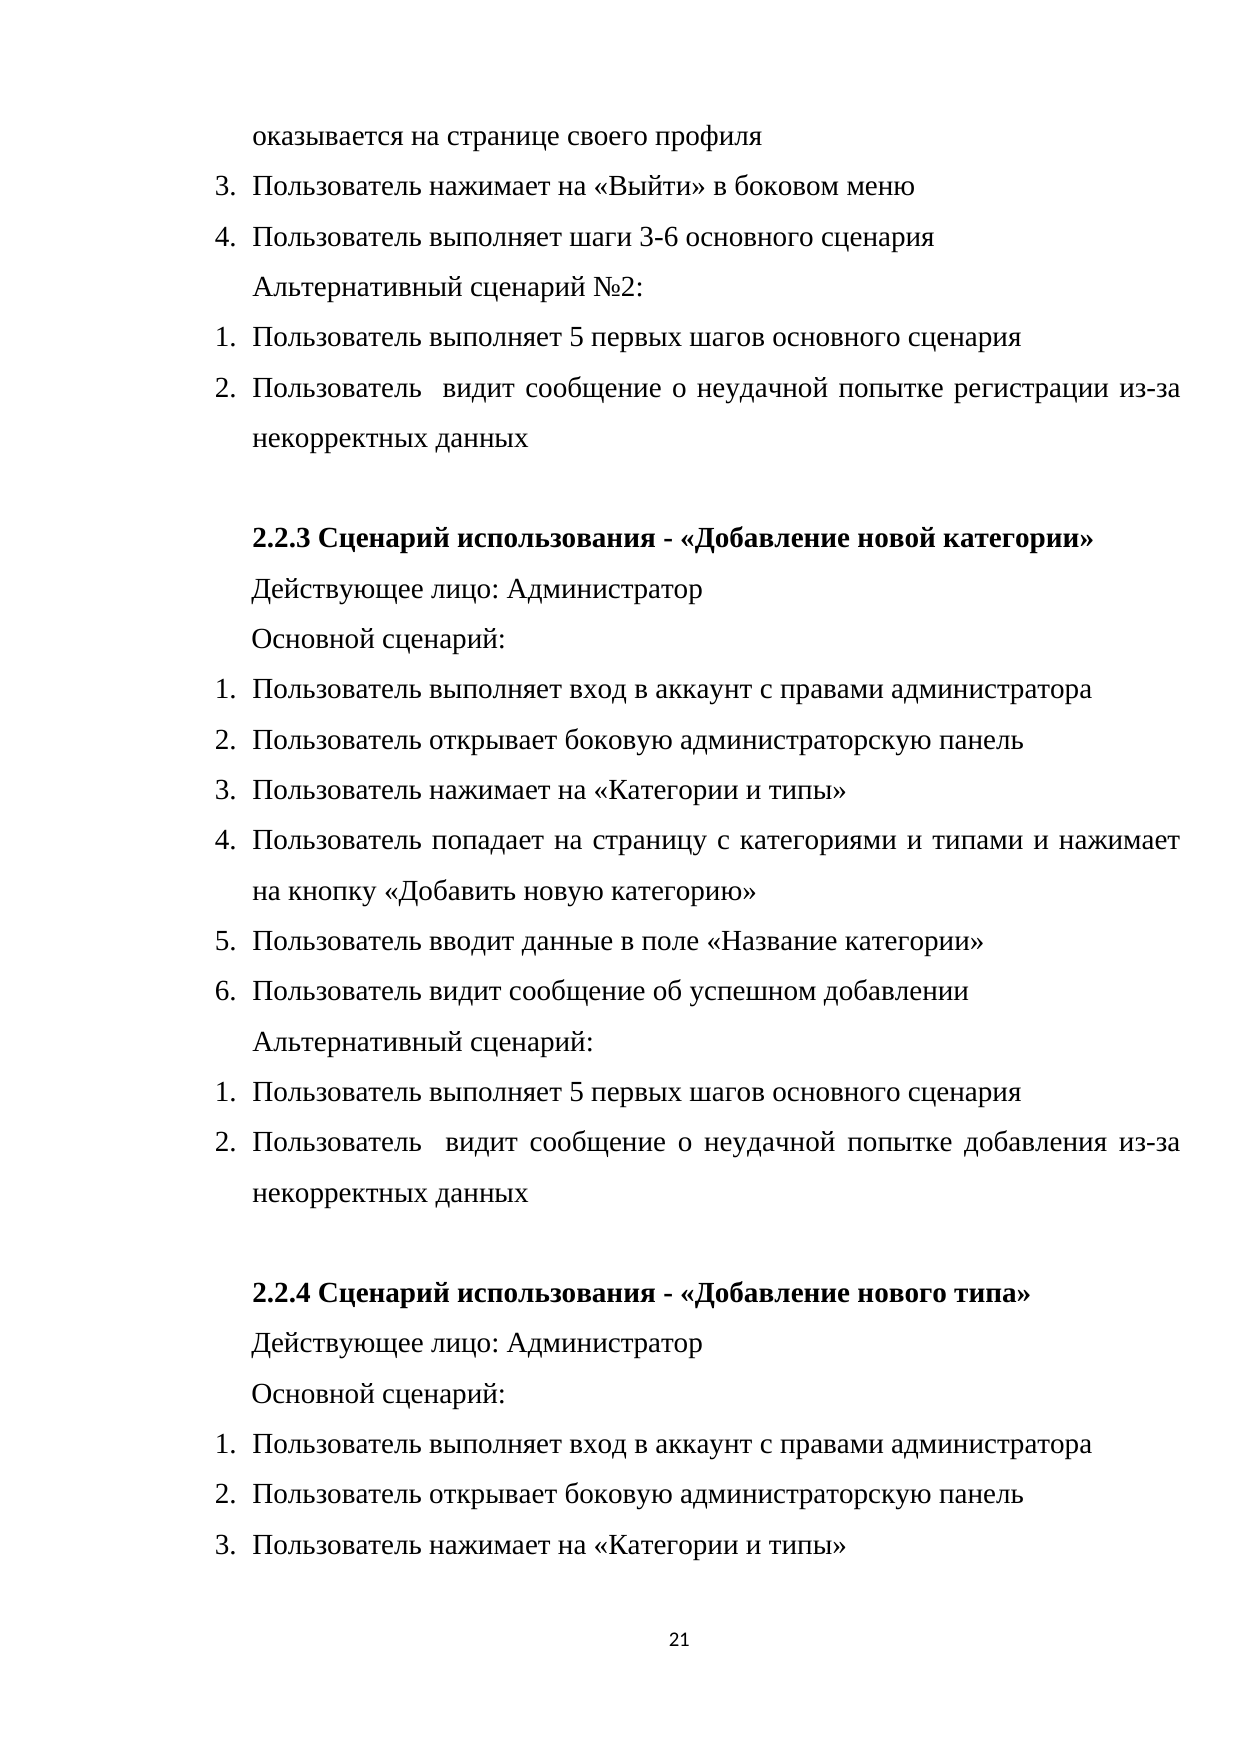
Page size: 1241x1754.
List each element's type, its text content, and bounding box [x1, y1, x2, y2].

list Пользователь выполняет 5 первых шагов основного сценария [214, 319, 1181, 353]
list Пользователь нажимает на «Категории и типы» [214, 772, 1181, 806]
list Пользователь вводит данные в поле «Название категории» [214, 923, 1181, 957]
list Пользователь открывает боковую администраторскую панель [214, 722, 1181, 755]
text Действующее лицо: Администратор [177, 571, 1181, 604]
text Альтернативный сценарий №2: [252, 269, 1181, 303]
text Основной сценарий: [177, 1376, 1181, 1409]
list Пользователь нажимает на «Выйти» в боковом меню [214, 168, 1181, 202]
list Пользователь выполняет шаги 3-6 основного сценария [214, 219, 1181, 252]
list Пользователь открывает боковую администраторскую панель [214, 1477, 1181, 1510]
text 2.2.3 Сценарий использования - «Добавление новой категории» [252, 521, 1181, 554]
text Альтернативный сценарий: [252, 1024, 1181, 1057]
list Пользователь видит сообщение о неудачной попытке добавления из-за некорректных данных [214, 1124, 1181, 1208]
list Пользователь нажимает на «Категории и типы» [214, 1527, 1181, 1560]
text 2.2.4 Сценарий использования - «Добавление нового типа» [252, 1275, 1181, 1309]
list Пользователь видит сообщение об успешном добавлении [214, 973, 1181, 1007]
list Пользователь видит сообщение о неудачной попытке регистрации из-за некорректных данных [214, 370, 1181, 453]
text Действующее лицо: Администратор [177, 1326, 1181, 1359]
list Пользователь выполняет вход в аккаунт с правами администратора [214, 1426, 1181, 1460]
list Пользователь попадает на страницу с категориями и типами и нажимает на кнопку «Добавить новую категорию» [214, 822, 1181, 906]
list оказывается на странице своего профиля [214, 118, 1181, 152]
list Пользователь выполняет вход в аккаунт с правами администратора [214, 672, 1181, 705]
list Пользователь выполняет 5 первых шагов основного сценария [214, 1074, 1181, 1108]
text Основной сценарий: [177, 621, 1181, 655]
